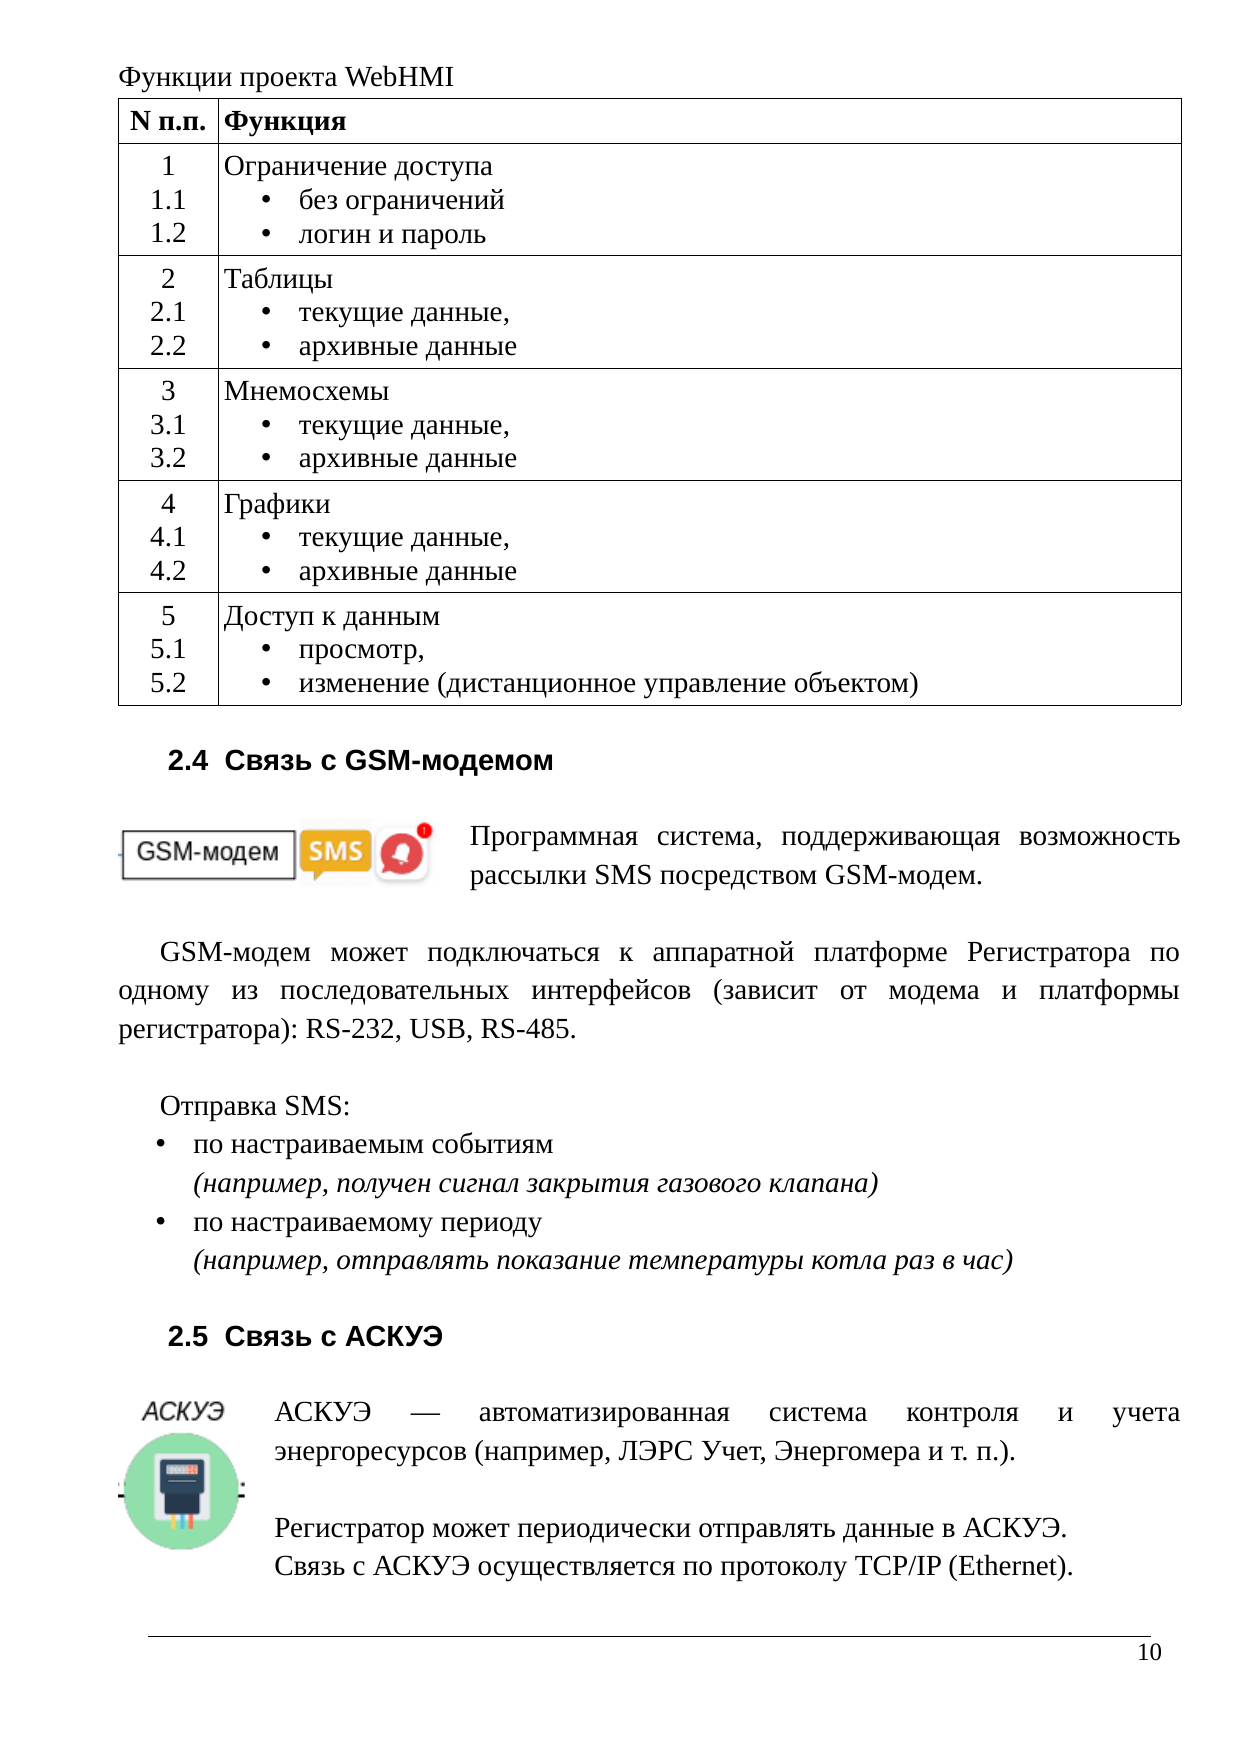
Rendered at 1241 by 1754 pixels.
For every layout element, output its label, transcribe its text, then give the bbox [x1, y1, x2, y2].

table_cell Таблицы текущие данные, архивные данные [219, 256, 1181, 367]
text Отправка SMS: [118, 1088, 1181, 1122]
table_cell Доступ к данным просмотр, изменение (дистанционное управление объектом) [219, 593, 1181, 705]
text GSM-модем может подключаться к аппаратной платформе Регистратора по одному из последовательных интерфейсов (зависит от модема и платформы регистратора): RS-232, USB, RS-485. [118, 934, 1181, 1044]
picture [118, 1394, 245, 1556]
table_header Функция [219, 99, 1181, 143]
table_cell 4 4.1 4.2 [119, 481, 218, 592]
text Программная система, поддерживающая возможность рассылки SMS посредством GSM-модем. [118, 818, 1181, 890]
table_cell 5 5.1 5.2 [119, 593, 218, 705]
text Связь с АСКУЭ осуществляется по протоколу TCP/IP (Ethernet). [118, 1548, 1181, 1582]
list по настраиваемому периоду [156, 1204, 1181, 1237]
table_cell 2 2.1 2.2 [119, 256, 218, 367]
table_cell Мнемосхемы текущие данные, архивные данные [219, 369, 1181, 480]
table_cell 1 1.1 1.2 [119, 144, 218, 255]
table_header N п.п. [119, 99, 218, 143]
list (например, получен сигнал закрытия газового клапана) [156, 1165, 1181, 1199]
list по настраиваемым событиям [156, 1127, 1181, 1160]
picture [118, 818, 440, 889]
subtitle Связь с GSM-модемом [118, 743, 1181, 777]
table_cell 3 3.1 3.2 [119, 369, 218, 480]
list (например, отправлять показание температуры котла раз в час) [156, 1242, 1181, 1276]
table_cell Графики текущие данные, архивные данные [219, 481, 1181, 592]
text АСКУЭ — автоматизированная система контроля и учета энергоресурсов (например, ЛЭРС Учет, Энергомера и т. п.). [245, 1394, 1181, 1466]
subtitle Связь с АСКУЭ [118, 1319, 1181, 1353]
table_cell Ограничение доступа без ограничений логин и пароль [219, 144, 1181, 255]
text Функции проекта WebHMI [118, 59, 1181, 93]
text Регистратор может периодически отправлять данные в АСКУЭ. [245, 1510, 1181, 1543]
